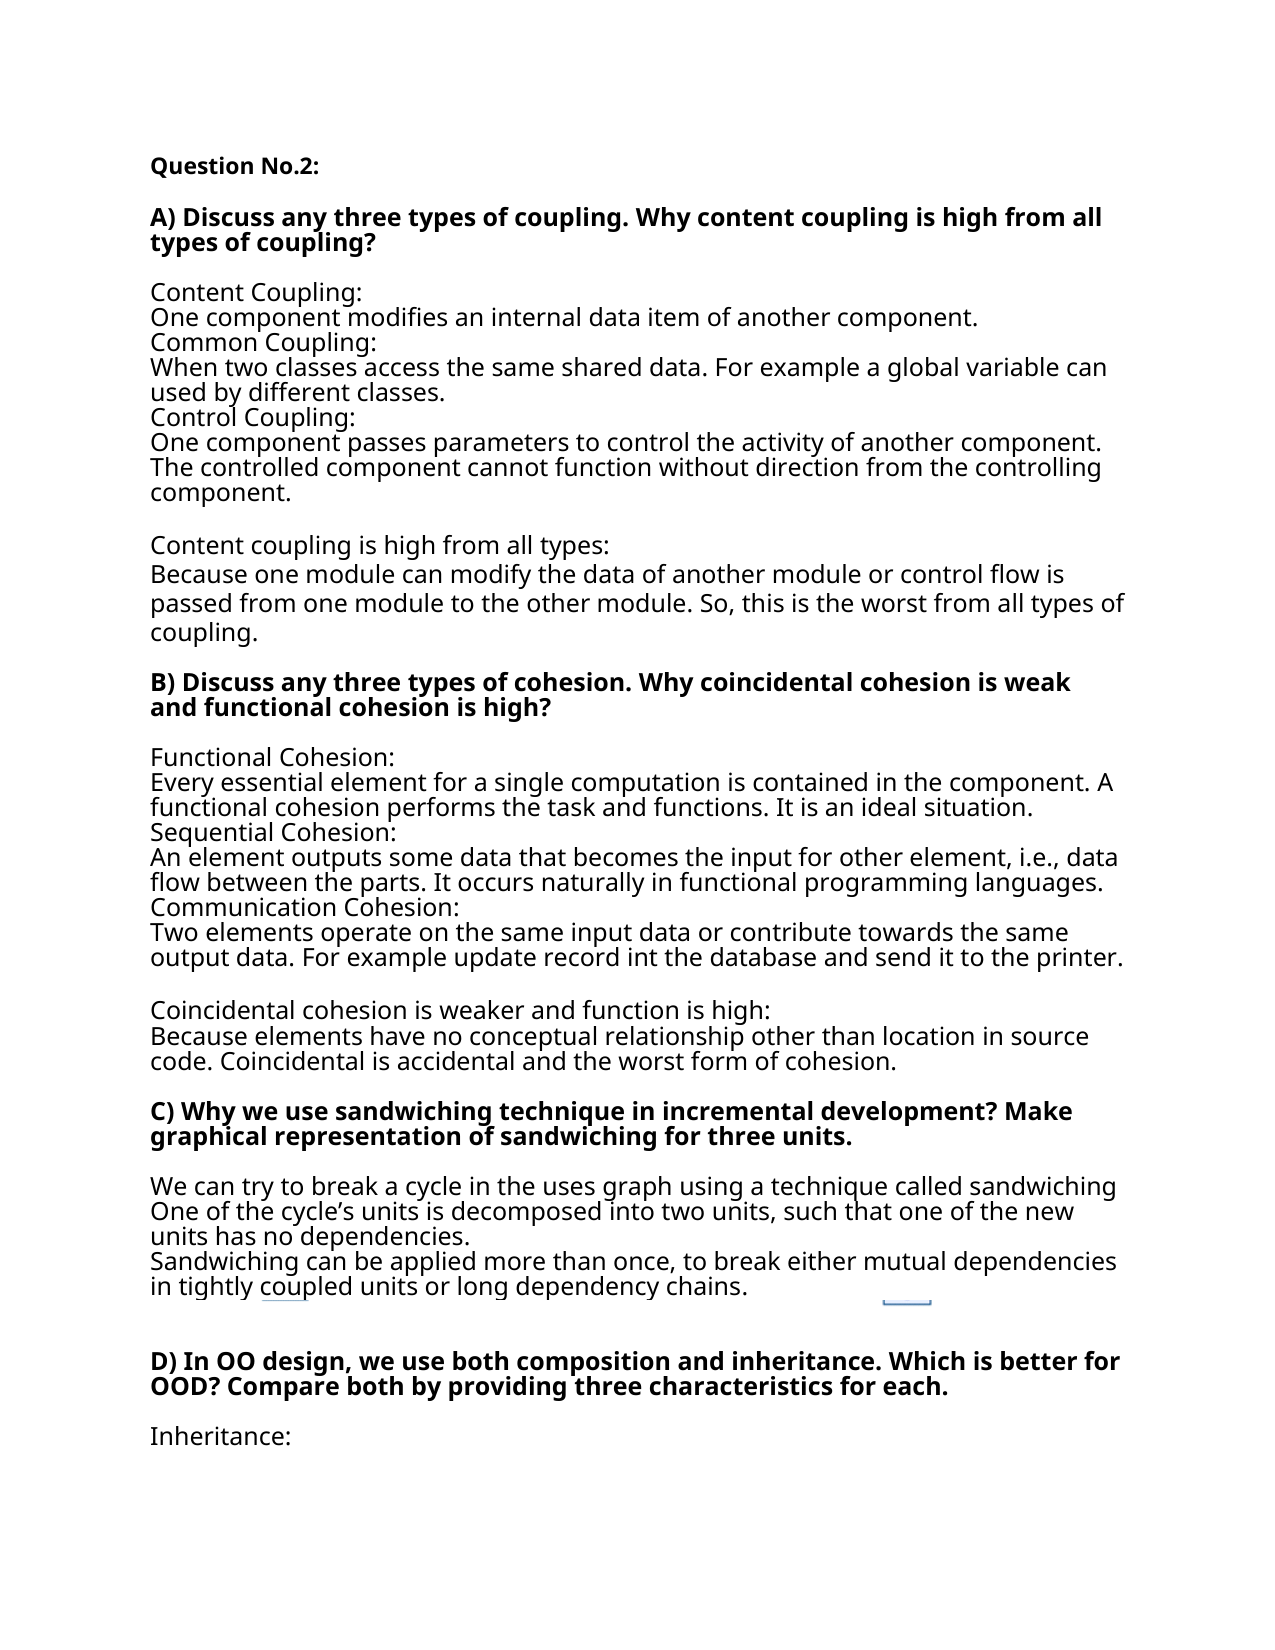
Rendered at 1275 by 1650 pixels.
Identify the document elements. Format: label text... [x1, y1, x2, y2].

text An element outputs some data that becomes the input for other element, i.e., data flow between the parts. It occurs naturally in functional programming languages. [150, 847, 1125, 897]
text Communication Cohesion: [150, 897, 1125, 922]
text Content coupling is high from all types: [150, 532, 1125, 561]
text Control Coupling: [150, 407, 1125, 432]
text Every essential element for a single computation is contained in the component. A functional cohesion performs the task and functions. It is an ideal situation. [150, 772, 1125, 822]
text When two classes access the same shared data. For example a global variable can used by different classes. [150, 357, 1125, 407]
text One component passes parameters to control the activity of another component. The controlled component cannot function without direction from the controlling component​. [150, 432, 1125, 507]
text C) Why we use sandwiching technique in incremental development? Make graphical representation of sandwiching for three units. [150, 1101, 1125, 1151]
text Because elements have no conceptual relationship other than location in source code. Coincidental is accidental and the worst form of cohesion. [150, 1026, 1125, 1076]
text Common Coupling: [150, 332, 1125, 357]
text We can try to break a cycle in the uses graph using a technique called sandwiching​ [150, 1176, 1125, 1201]
text Sequential Cohesion: [150, 822, 1125, 847]
text Coincidental cohesion is weaker and function is high: [150, 997, 1125, 1026]
text One component modifies an internal data item of another component. [150, 307, 1125, 332]
text One of the cycle’s units is decomposed into two units, such that one of the new units has no dependencies​. [150, 1201, 1125, 1251]
text B) Discuss any three types of cohesion. Why coincidental cohesion is weak and functional cohesion is high? [150, 672, 1125, 722]
text Inheritance: [150, 1426, 1125, 1451]
text Content Coupling: [150, 282, 1125, 307]
text Sandwiching can be applied more than once, to break either mutual dependencies in tightly coupled units or long dependency chains​. [150, 1251, 1125, 1301]
text D) In OO design, we use both composition and inheritance. Which is better for OOD? Compare both by providing three characteristics for each. [150, 1351, 1125, 1401]
text A) Discuss any three types of coupling. Why content coupling is high from all types of coupling? [150, 207, 1125, 257]
text Two elements operate on the same input data or contribute towards the same output data. For example update record int the database and send it to the printer. [150, 922, 1125, 972]
text Because one module can modify the data of another module or control flow is passed from one module to the other module. So, this is the worst from all types of coupling. [150, 561, 1125, 647]
text Functional Cohesion: [150, 747, 1125, 772]
text Question No.2: [150, 150, 1125, 181]
